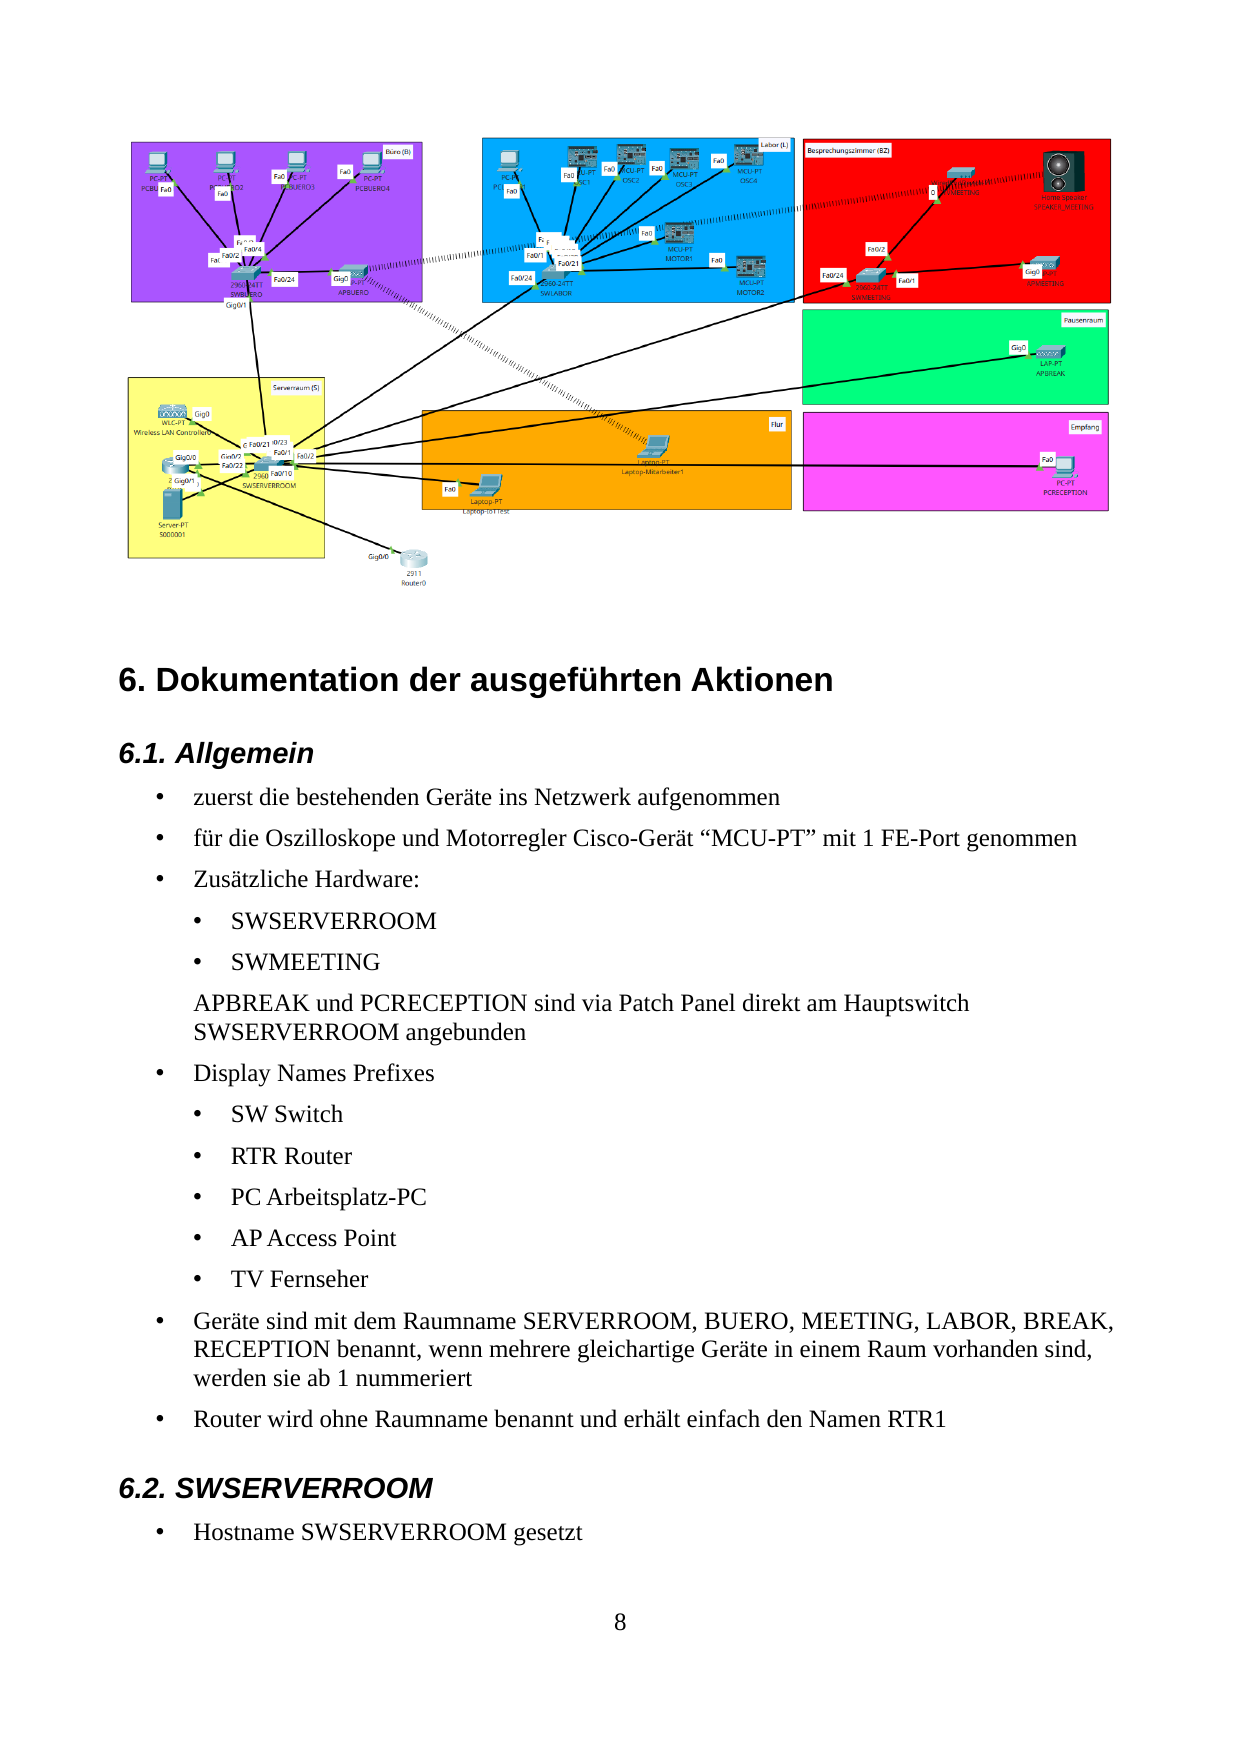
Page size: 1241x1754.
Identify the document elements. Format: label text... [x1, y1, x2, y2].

list SW Switch [193, 1099, 1122, 1128]
list Geräte sind mit dem Raumname SERVERROOM, BUERO, MEETING, LABOR, BREAK, RECEPTION benannt, wenn mehrere gleichartige Geräte in einem Raum vorhanden sind, werden sie ab 1 nummeriert [156, 1306, 1122, 1392]
list AP Access Point [193, 1223, 1122, 1252]
list Zusätzliche Hardware: [156, 864, 1122, 893]
list SWMEETING [193, 947, 1122, 976]
list RTR Router [193, 1141, 1122, 1169]
list zuerst die bestehenden Geräte ins Netzwerk aufgenommen [156, 782, 1122, 811]
list TV Fernseher [193, 1264, 1122, 1293]
list Display Names Prefixes [156, 1058, 1122, 1087]
subtitle SWSERVERROOM [118, 1471, 1122, 1504]
list Router wird ohne Raumname benannt und erhält einfach den Namen RTR1 [156, 1404, 1122, 1433]
list PC Arbeitsplatz-PC [193, 1182, 1122, 1211]
subtitle Dokumentation der ausgeführten Aktionen [118, 660, 1122, 698]
list Hostname SWSERVERROOM gesetzt [156, 1517, 1122, 1546]
list SWSERVERROOM [193, 906, 1122, 934]
list APBREAK und PCRECEPTION sind via Patch Panel direkt am Hauptswitch SWSERVERROOM angebunden [156, 988, 1122, 1046]
subtitle Allgemein [118, 736, 1122, 769]
list für die Oszilloskope und Motorregler Cisco-Gerät “MCU-PT” mit 1 FE-Port genommen [156, 823, 1122, 852]
